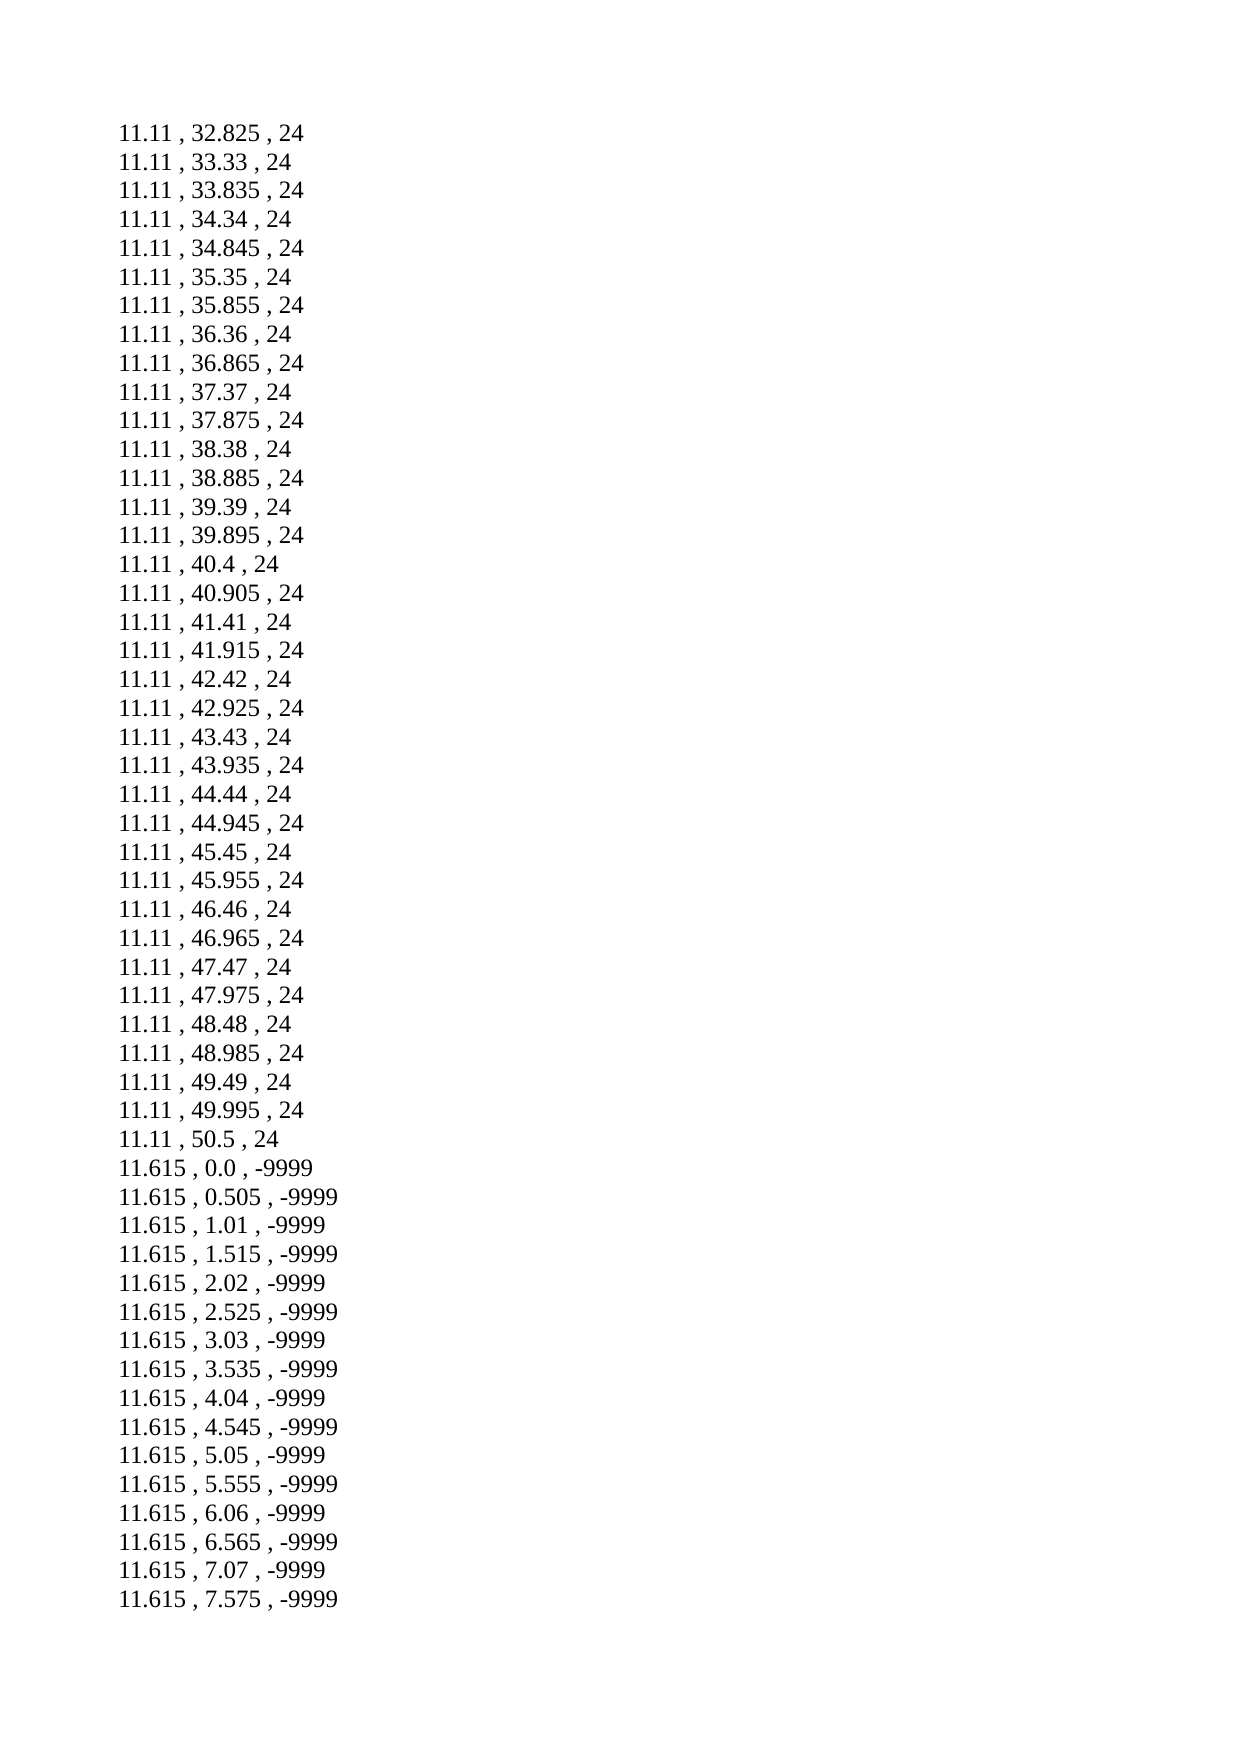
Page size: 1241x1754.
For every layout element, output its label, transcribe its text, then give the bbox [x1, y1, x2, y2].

text 11.11 , 34.845 , 24 [118, 233, 1122, 262]
text 11.11 , 46.46 , 24 [118, 894, 1122, 923]
text 11.11 , 39.895 , 24 [118, 521, 1122, 549]
text 11.11 , 45.955 , 24 [118, 866, 1122, 894]
text 11.615 , 0.0 , -9999 [118, 1153, 1122, 1182]
text 11.11 , 47.47 , 24 [118, 952, 1122, 981]
text 11.11 , 42.42 , 24 [118, 664, 1122, 693]
text 11.11 , 44.945 , 24 [118, 808, 1122, 837]
text 11.11 , 43.935 , 24 [118, 751, 1122, 779]
text 11.615 , 1.01 , -9999 [118, 1211, 1122, 1239]
text 11.615 , 3.03 , -9999 [118, 1326, 1122, 1354]
text 11.11 , 41.41 , 24 [118, 607, 1122, 636]
text 11.11 , 39.39 , 24 [118, 492, 1122, 521]
text 11.11 , 48.985 , 24 [118, 1038, 1122, 1067]
text 11.11 , 38.885 , 24 [118, 463, 1122, 492]
text 11.11 , 37.37 , 24 [118, 377, 1122, 406]
text 11.615 , 5.05 , -9999 [118, 1441, 1122, 1469]
text 11.11 , 37.875 , 24 [118, 406, 1122, 434]
text 11.11 , 49.995 , 24 [118, 1096, 1122, 1124]
text 11.615 , 2.525 , -9999 [118, 1297, 1122, 1326]
text 11.615 , 6.06 , -9999 [118, 1498, 1122, 1527]
text 11.615 , 5.555 , -9999 [118, 1469, 1122, 1498]
text 11.615 , 2.02 , -9999 [118, 1268, 1122, 1297]
text 11.615 , 6.565 , -9999 [118, 1527, 1122, 1556]
text 11.615 , 4.545 , -9999 [118, 1412, 1122, 1441]
text 11.615 , 0.505 , -9999 [118, 1182, 1122, 1211]
text 11.11 , 36.36 , 24 [118, 319, 1122, 348]
text 11.11 , 35.855 , 24 [118, 291, 1122, 319]
text 11.11 , 46.965 , 24 [118, 923, 1122, 952]
text 11.11 , 38.38 , 24 [118, 434, 1122, 463]
text 11.11 , 48.48 , 24 [118, 1009, 1122, 1038]
text 11.11 , 36.865 , 24 [118, 348, 1122, 377]
text 11.11 , 33.835 , 24 [118, 176, 1122, 204]
text 11.615 , 3.535 , -9999 [118, 1354, 1122, 1383]
text 11.11 , 47.975 , 24 [118, 981, 1122, 1009]
text 11.11 , 50.5 , 24 [118, 1124, 1122, 1153]
text 11.11 , 45.45 , 24 [118, 837, 1122, 866]
text 11.11 , 34.34 , 24 [118, 204, 1122, 233]
text 11.11 , 40.4 , 24 [118, 549, 1122, 578]
text 11.11 , 32.825 , 24 [118, 118, 1122, 147]
text 11.615 , 1.515 , -9999 [118, 1239, 1122, 1268]
text 11.11 , 33.33 , 24 [118, 147, 1122, 176]
text 11.11 , 49.49 , 24 [118, 1067, 1122, 1096]
text 11.615 , 4.04 , -9999 [118, 1383, 1122, 1412]
text 11.11 , 35.35 , 24 [118, 262, 1122, 291]
text 11.11 , 42.925 , 24 [118, 693, 1122, 722]
text 11.615 , 7.575 , -9999 [118, 1584, 1122, 1613]
text 11.11 , 44.44 , 24 [118, 779, 1122, 808]
text 11.615 , 7.07 , -9999 [118, 1556, 1122, 1584]
text 11.11 , 40.905 , 24 [118, 578, 1122, 607]
text 11.11 , 41.915 , 24 [118, 636, 1122, 664]
text 11.11 , 43.43 , 24 [118, 722, 1122, 751]
